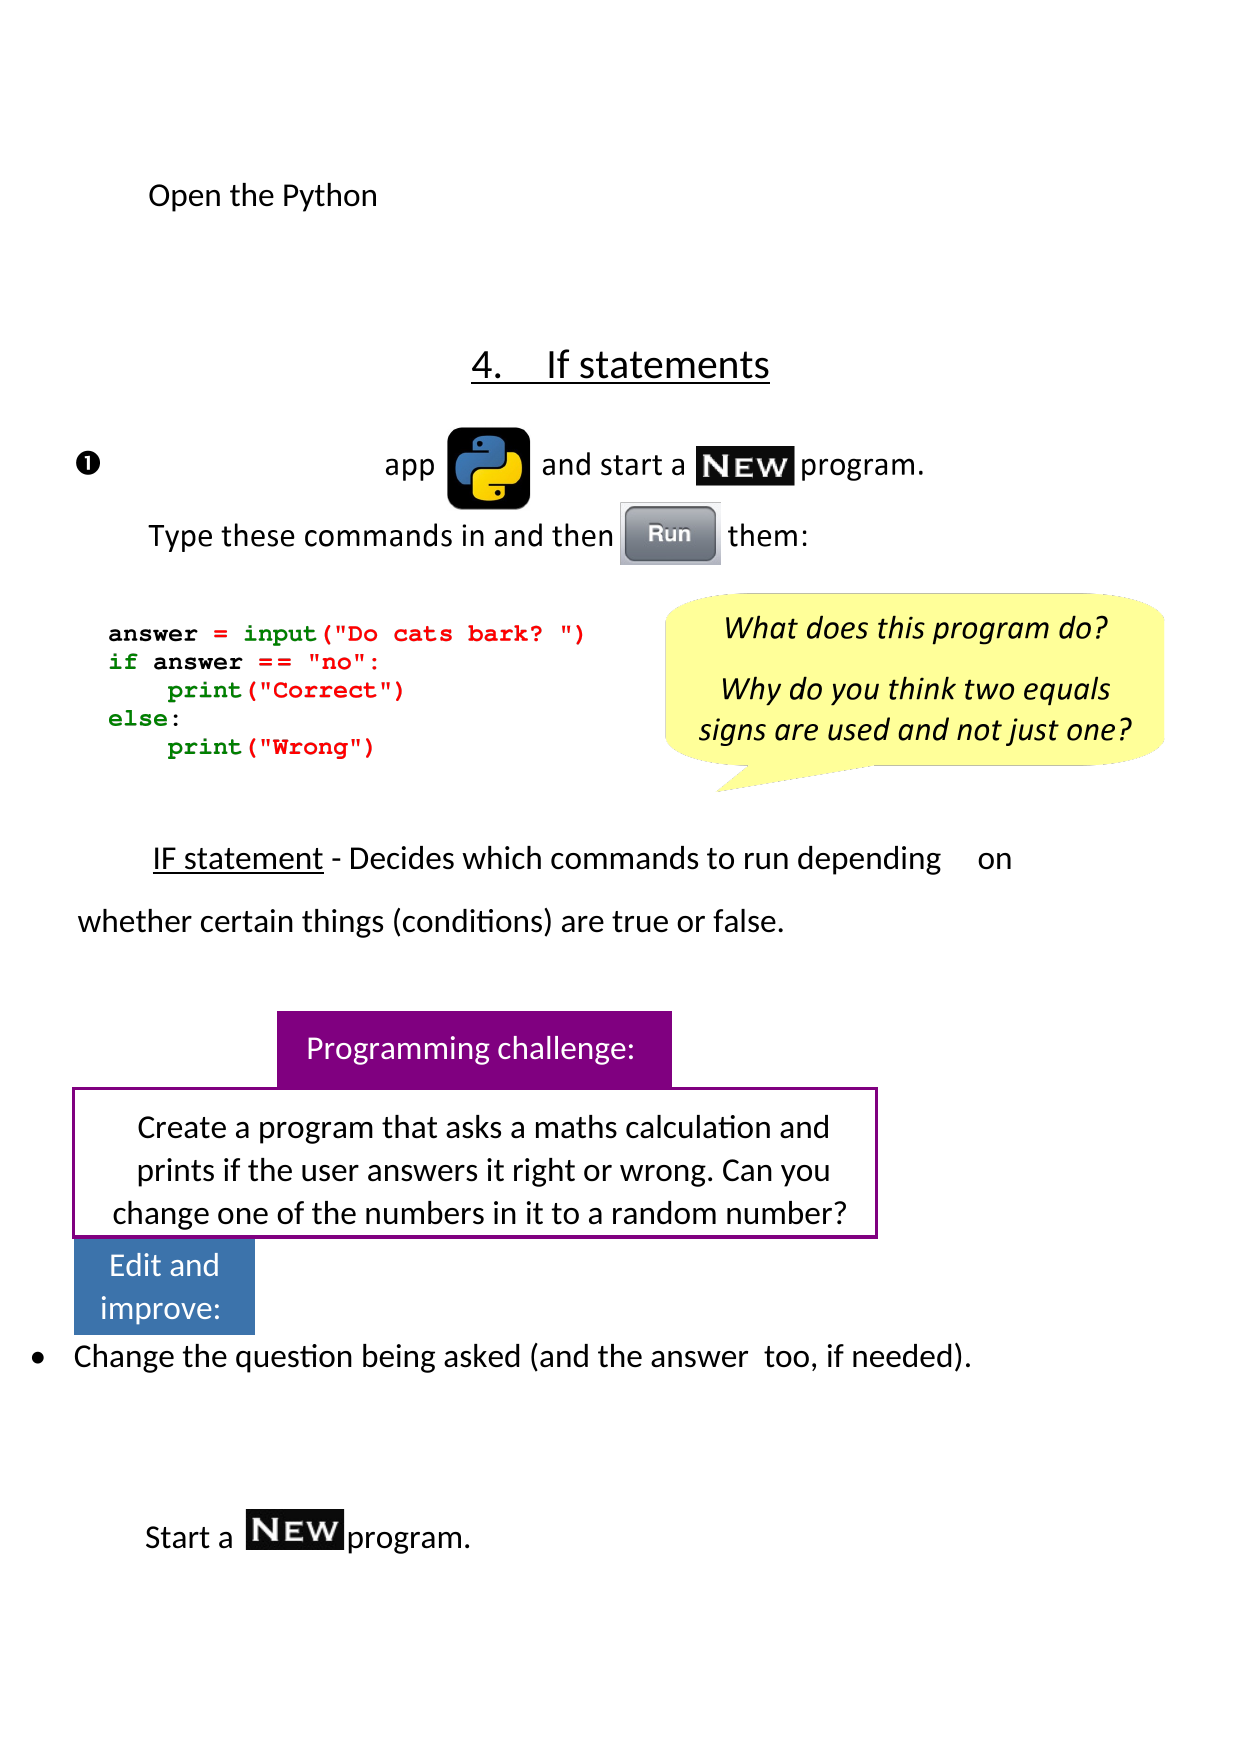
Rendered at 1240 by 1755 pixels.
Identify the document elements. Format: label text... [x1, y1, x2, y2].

text IF statement - Decides which commands to run depending on whether certain things (conditions) are true or false. [77, 508, 1048, 941]
list Change the question being asked (and the answer too, if needed). [29, 1335, 1128, 1376]
table_header [672, 1011, 877, 1087]
table_cell Create a program that asks a maths calculation and prints if the user answers it right or wrong. Can you change one of the numbers in it to a random number? [75, 1090, 875, 1235]
text Start a program. [74, 1516, 1177, 1557]
table_header Edit and improve: [74, 1239, 255, 1335]
subtitle If statements [74, 338, 1177, 389]
table_header [74, 1011, 277, 1087]
table_header Programming challenge: [277, 1011, 672, 1087]
